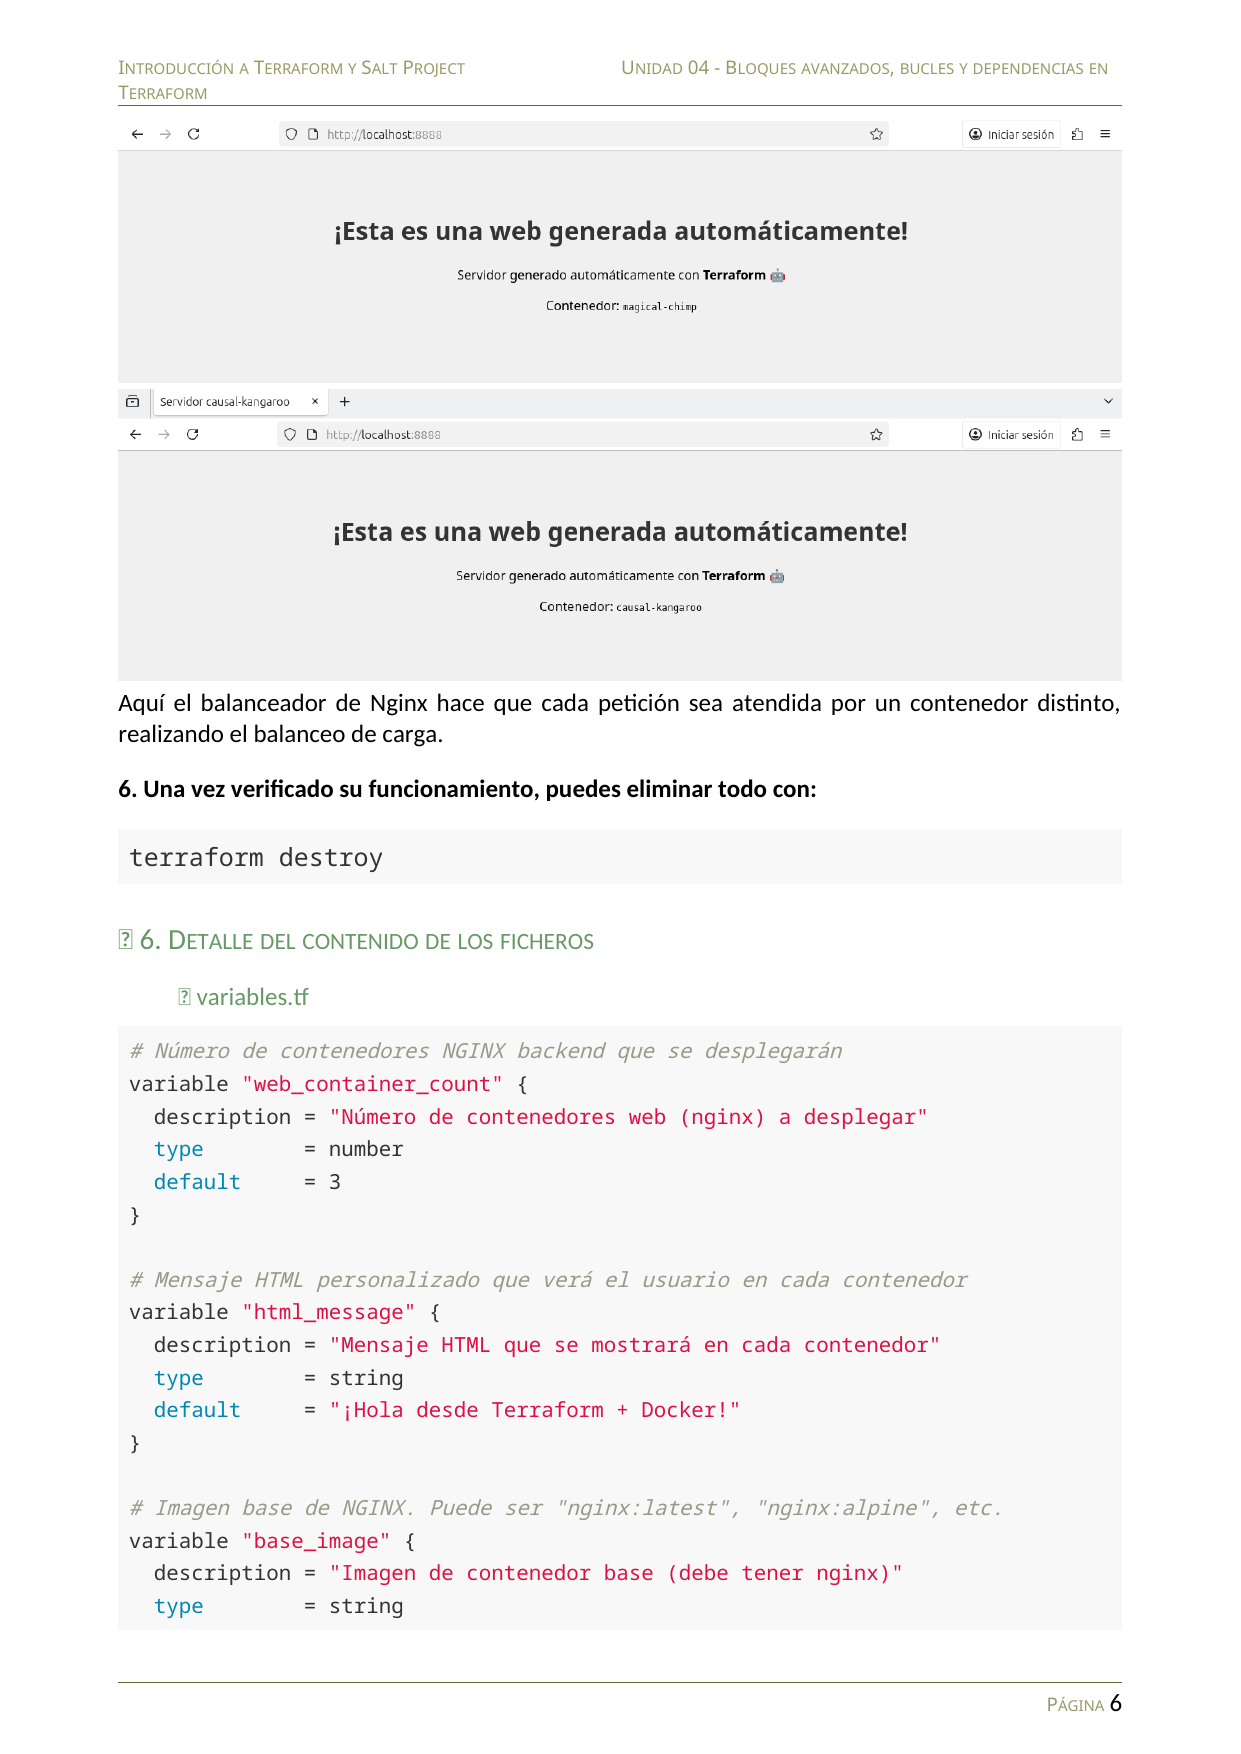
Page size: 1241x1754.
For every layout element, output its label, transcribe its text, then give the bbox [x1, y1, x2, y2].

table_header terraform destroy [118, 829, 1122, 884]
table_header # Número de contenedores NGINX backend que se desplegarán variable "web_container_count" { description = "Número de contenedores web (nginx) a desplegar" type = number default = 3 } # Mensaje HTML personalizado que verá el usuario en cada contenedor variable "html_message" { description = "Mensaje HTML que se mostrará en cada contenedor" type = string default = "¡Hola desde Terraform + Docker!" } # Imagen base de NGINX. Puede ser "nginx:latest", "nginx:alpine", etc. variable "base_image" { description = "Imagen de contenedor base (debe tener nginx)" type = string [118, 1026, 1122, 1630]
subtitle 📄 variables.tf [178, 981, 1122, 1011]
text 6. Una vez verificado su funcionamiento, puedes eliminar todo con: [118, 773, 1122, 804]
picture [118, 389, 1123, 681]
text Aquí el balanceador de Nginx hace que cada petición sea atendida por un contenedor distinto, realizando el balanceo de carga. [118, 687, 1122, 748]
picture [118, 118, 1123, 383]
subtitle 📄 6. Detalle del contenido de los ficheros [118, 921, 1122, 957]
